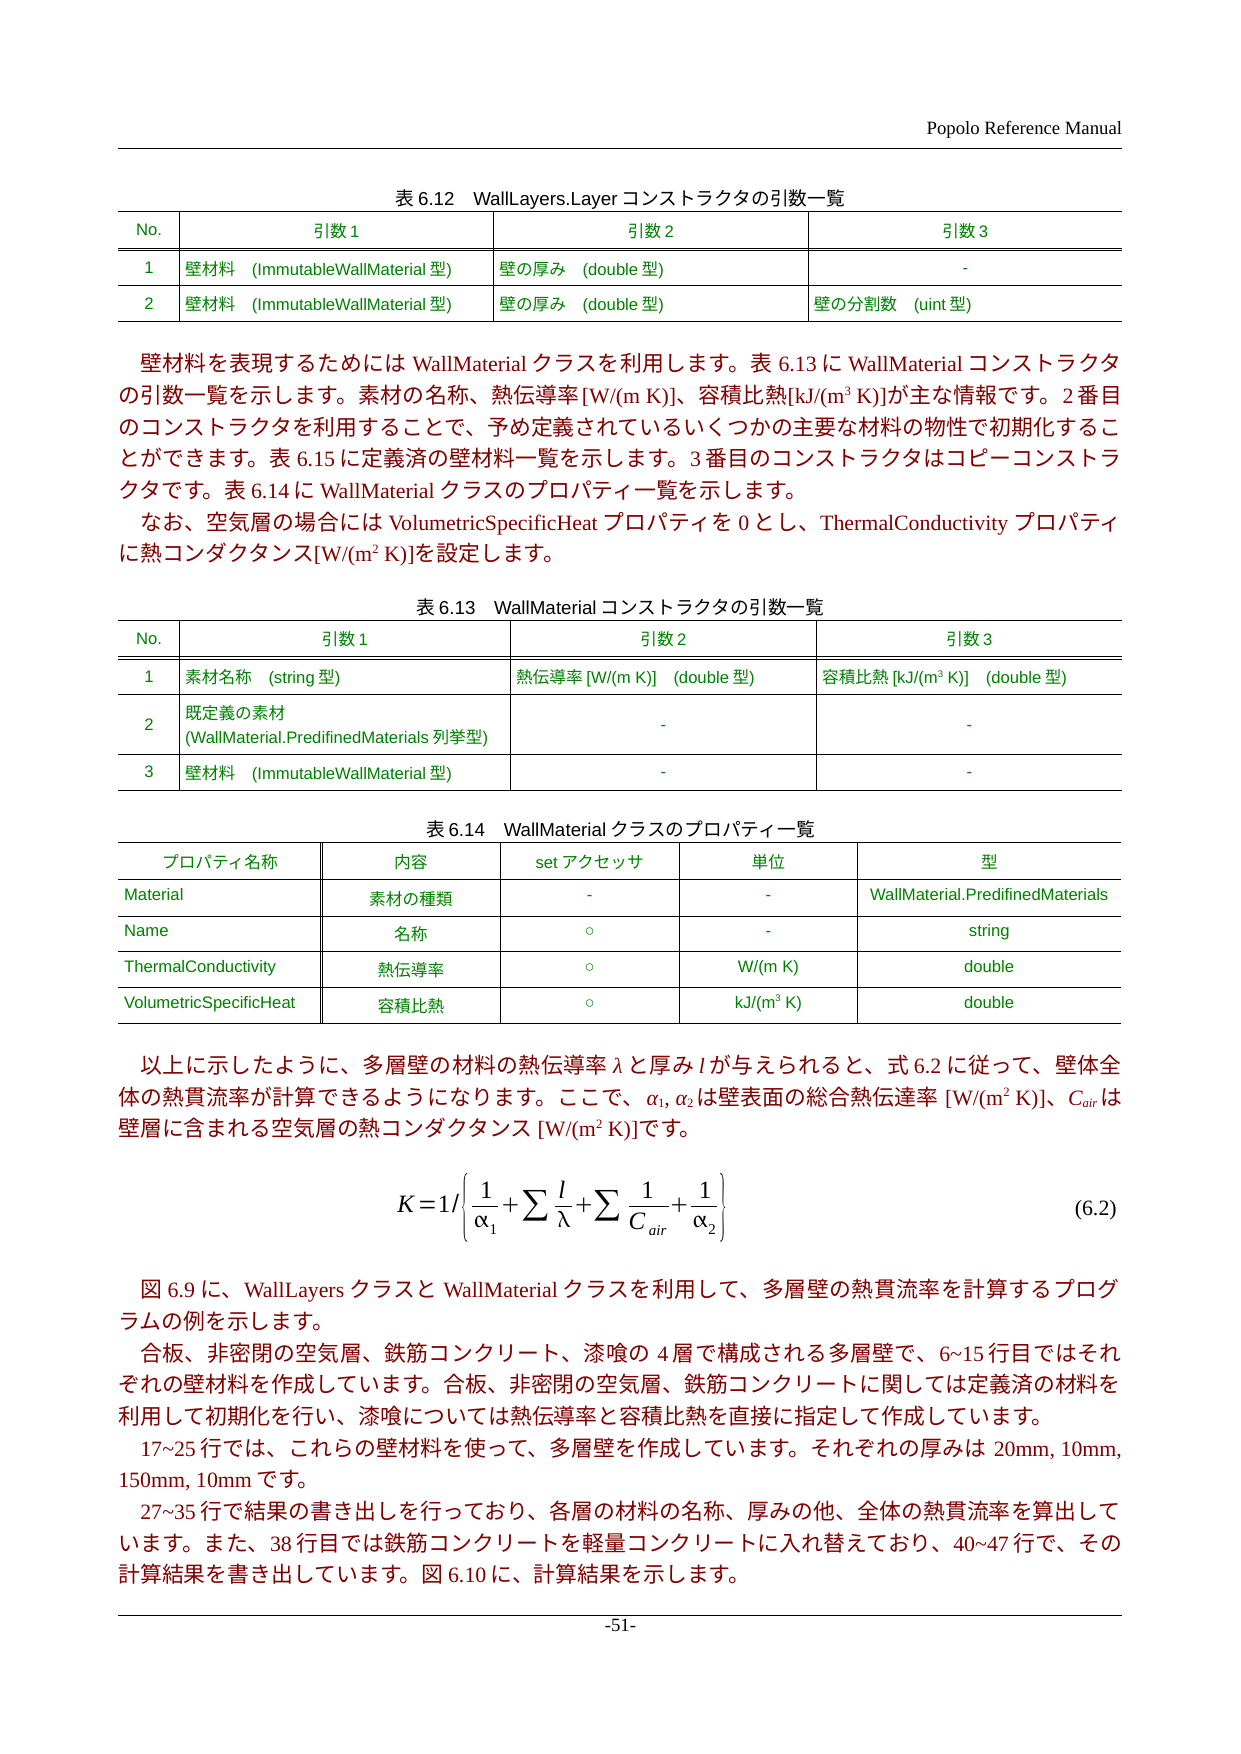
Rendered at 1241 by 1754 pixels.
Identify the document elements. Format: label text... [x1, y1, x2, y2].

table_cell W/(m K) [680, 952, 857, 987]
table_cell 容積比熱 [kJ/(m3 K)] (double型) [817, 660, 1122, 694]
text 以上に示したように、多層壁の材料の熱伝導率λと厚みlが与えられると、式6.2に従って、壁体全体の熱貫流率が計算できるようになります。ここで、α1, α2は壁表面の総合熱伝達率 [W/(m2 K)]、Cairは壁層に含まれる空気層の熱コンダクタンス [W/(m2 K)]です。 [118, 1048, 1122, 1143]
table_cell 2 [118, 286, 179, 321]
table_cell WallMaterial.PredifinedMaterials [858, 880, 1121, 916]
table_cell - [680, 917, 857, 951]
table_cell ThermalConductivity [118, 952, 320, 987]
text なお、空気層の場合にはVolumetricSpecificHeatプロパティを0とし、ThermalConductivityプロパティに熱コンダクタンス[W/(m2 K)]を設定します。 [118, 505, 1122, 568]
table_cell 容積比熱 [323, 988, 500, 1023]
table_header [118, 1168, 1010, 1248]
table_cell ○ [501, 917, 679, 951]
table_header No. [118, 212, 179, 247]
table_cell 既定義の素材 (WallMaterial.PredifinedMaterials列挙型) [180, 695, 510, 754]
table_header 型 [858, 843, 1121, 879]
table_header 引数1 [180, 212, 493, 247]
table_cell 壁の厚み (double型) [494, 286, 808, 321]
table_header (6.2) [1010, 1168, 1122, 1248]
table_header プロパティ名称 [118, 843, 320, 879]
table_cell - [817, 755, 1122, 790]
table_cell 1 [118, 660, 179, 694]
table_cell 壁材料 (ImmutableWallMaterial型) [180, 286, 493, 321]
table_cell Material [118, 880, 320, 916]
table_cell 3 [118, 755, 179, 790]
table_cell - [817, 695, 1122, 754]
table_cell 壁の分割数 (uint型) [809, 286, 1122, 321]
table_cell - [511, 695, 816, 754]
table_cell - [680, 880, 857, 916]
table_cell ○ [501, 988, 679, 1023]
table_header No. [118, 621, 179, 656]
text 壁材料を表現するためにはWallMaterialクラスを利用します。表6.13にWallMaterialコンストラクタの引数一覧を示します。素材の名称、熱伝導率[W/(m K)]、容積比熱[kJ/(m3 K)]が主な情報です。2番目のコンストラクタを利用することで、予め定義されているいくつかの主要な材料の物性で初期化することができます。表6.15に定義済の壁材料一覧を示します。3番目のコンストラクタはコピーコンストラクタです。表6.14にWallMaterialクラスのプロパティ一覧を示します。 [118, 346, 1122, 505]
table_cell 名称 [323, 917, 500, 951]
table_cell - [501, 880, 679, 916]
table_cell string [858, 917, 1121, 951]
table_cell 壁材料 (ImmutableWallMaterial型) [180, 251, 493, 285]
table_cell double [858, 952, 1121, 987]
table_header 引数2 [511, 621, 816, 656]
table_cell 2 [118, 695, 179, 754]
table_cell 素材名称 (string型) [180, 660, 510, 694]
table_cell Name [118, 917, 320, 951]
table_header 引数3 [809, 212, 1122, 247]
table_header 内容 [323, 843, 500, 879]
text 図6.9に、WallLayersクラスとWallMaterialクラスを利用して、多層壁の熱貫流率を計算するプログラムの例を示します。 [118, 1272, 1122, 1336]
text 17~25行では、これらの壁材料を使って、多層壁を作成しています。それぞれの厚みは20mm, 10mm, 150mm, 10mmです。 [118, 1431, 1122, 1494]
table_header 単位 [680, 843, 857, 879]
table_cell 素材の種類 [323, 880, 500, 916]
text 合板、非密閉の空気層、鉄筋コンクリート、漆喰の4層で構成される多層壁で、6~15行目ではそれぞれの壁材料を作成しています。合板、非密閉の空気層、鉄筋コンクリートに関しては定義済の材料を利用して初期化を行い、漆喰については熱伝導率と容積比熱を直接に指定して作成しています。 [118, 1336, 1122, 1431]
table_cell 1 [118, 251, 179, 285]
table_cell - [511, 755, 816, 790]
table_cell 壁材料 (ImmutableWallMaterial型) [180, 755, 510, 790]
table_cell 熱伝導率 [323, 952, 500, 987]
text 表6.14 WallMaterialクラスのプロパティ一覧 [118, 815, 1122, 842]
table_cell 熱伝導率 [W/(m K)] (double型) [511, 660, 816, 694]
table_cell ○ [501, 952, 679, 987]
text 表6.13 WallMaterialコンストラクタの引数一覧 [118, 592, 1122, 619]
text 表6.12 WallLayers.Layerコンストラクタの引数一覧 [118, 184, 1122, 211]
table_cell VolumetricSpecificHeat [118, 988, 320, 1023]
table_header setアクセッサ [501, 843, 679, 879]
text 27~35行で結果の書き出しを行っており、各層の材料の名称、厚みの他、全体の熱貫流率を算出しています。また、38行目では鉄筋コンクリートを軽量コンクリートに入れ替えており、40~47行で、その計算結果を書き出しています。図6.10に、計算結果を示します。 [118, 1494, 1122, 1589]
table_header 引数2 [494, 212, 808, 247]
table_header 引数1 [180, 621, 510, 656]
table_cell - [809, 251, 1122, 285]
table_header 引数3 [817, 621, 1122, 656]
table_cell 壁の厚み (double型) [494, 251, 808, 285]
table_cell kJ/(m3 K) [680, 988, 857, 1023]
table_cell double [858, 988, 1121, 1023]
